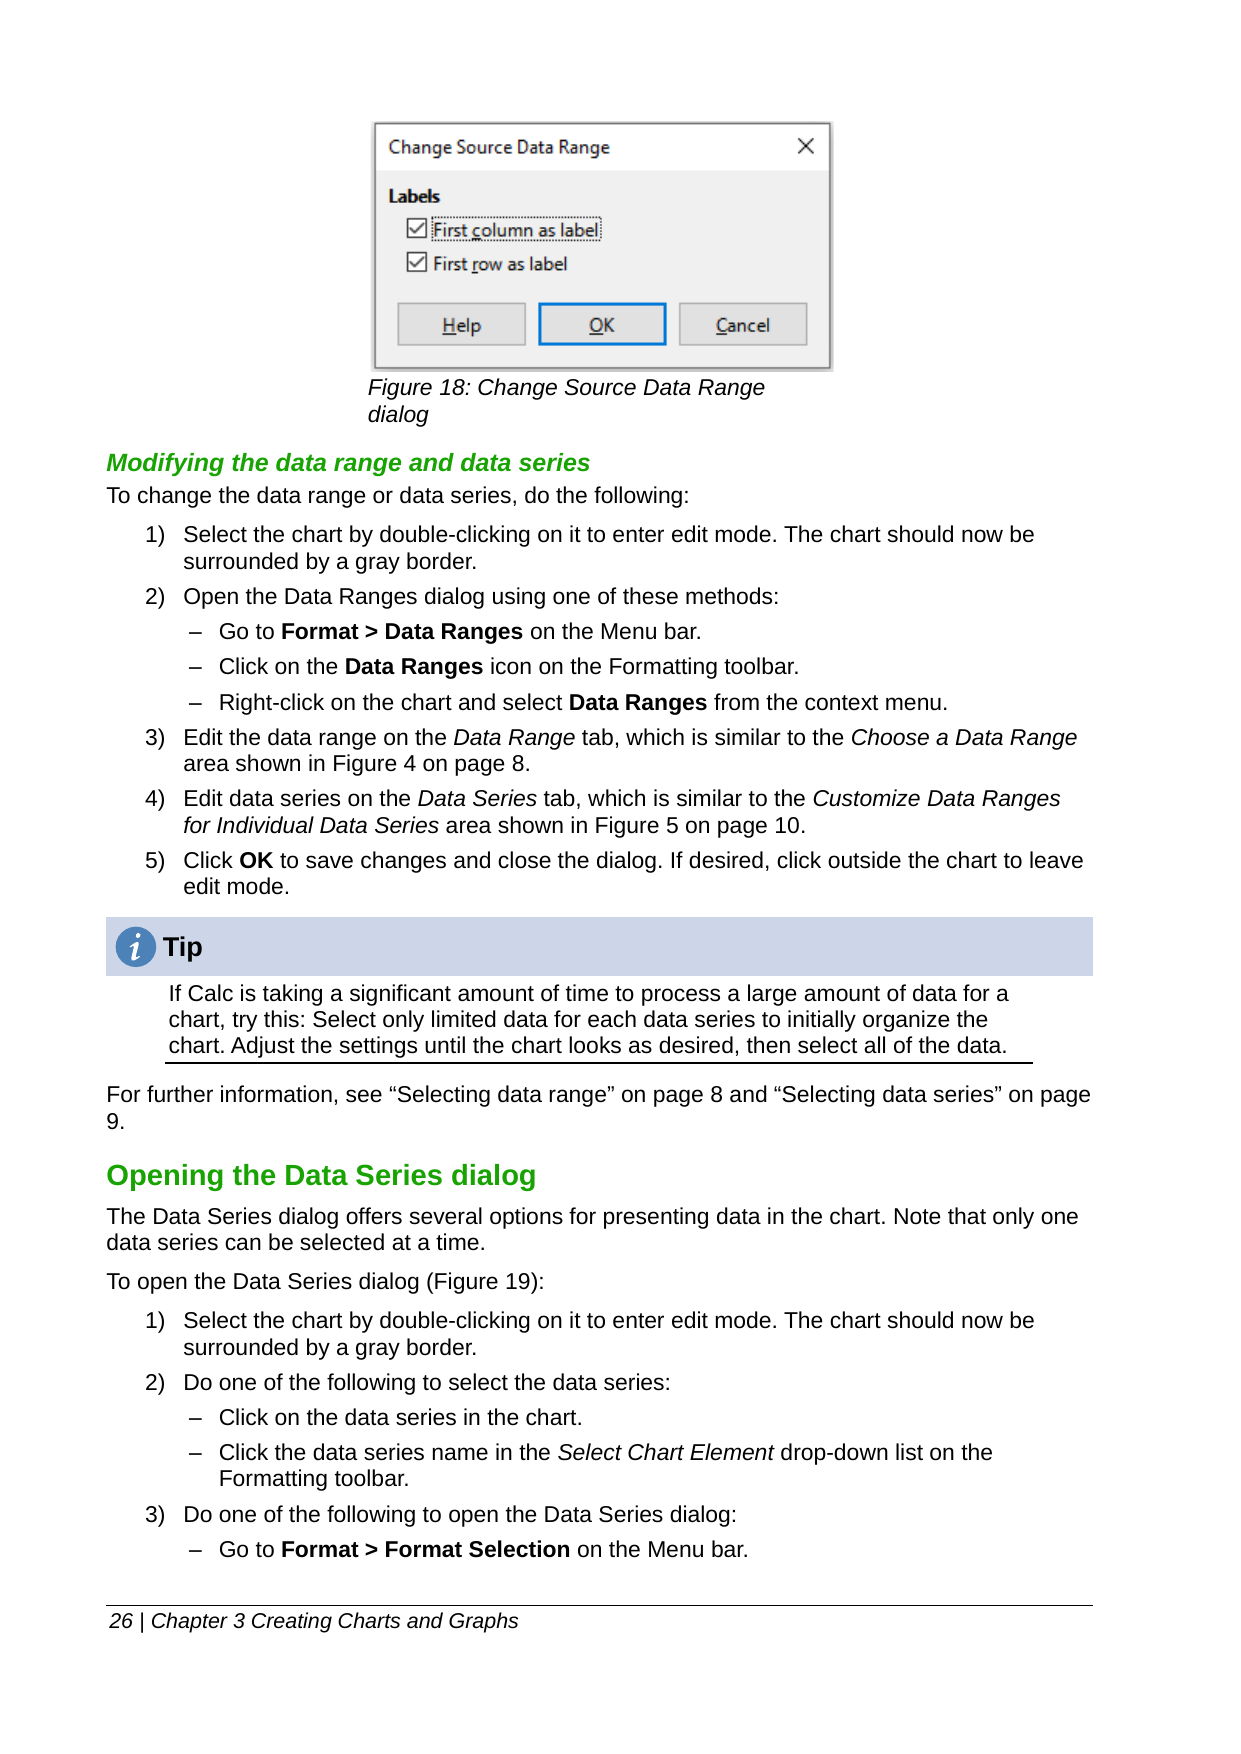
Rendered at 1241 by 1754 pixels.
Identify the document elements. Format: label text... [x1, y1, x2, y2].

list Edit data series on the Data Series tab, which is similar to the Customize Data Ranges for Individual Data Series area shown in Figure 5 on page 10. [165, 785, 1093, 838]
list Select the chart by double-clicking on it to enter edit mode. The chart should now be surrounded by a gray border. [165, 521, 1093, 574]
list Right-click on the chart and select Data Ranges from the context menu. [189, 688, 1093, 715]
list Go to Format > Data Ranges on the Menu bar. [189, 618, 1093, 644]
list Click on the Data Ranges icon on the Formatting toolbar. [189, 653, 1093, 679]
list Click the data series name in the Select Chart Element drop-down list on the Formatting toolbar. [189, 1439, 1093, 1492]
list Do one of the following to select the data series: [165, 1369, 1093, 1395]
text If Calc is taking a significant amount of time to process a large amount of data for a chart, try this: Select only limited data for each data series to initially organize the chart. Adjust the settings until the chart looks as desired, then select all of the data. [165, 976, 1033, 1062]
list To change the data range or data series, do the following: [106, 482, 1093, 509]
list Click OK to save changes and close the dialog. If desired, click outside the chart to leave edit mode. [165, 847, 1093, 899]
text The Data Series dialog offers several options for presenting data in the chart. Note that only one data series can be selected at a time. [106, 1203, 1093, 1256]
text Figure 18: Change Source Data Range dialog [368, 118, 837, 427]
list Go to Format > Format Selection on the Menu bar. [189, 1536, 1093, 1562]
subtitle Modifying the data range and data series [106, 448, 1093, 476]
list Select the chart by double-clicking on it to enter edit mode. The chart should now be surrounded by a gray border. [165, 1307, 1093, 1360]
list Edit the data range on the Data Range tab, which is similar to the Choose a Data Range area shown in Figure 4 on page 8. [165, 724, 1093, 776]
list Open the Data Ranges dialog using one of these methods: [165, 583, 1093, 609]
list Do one of the following to open the Data Series dialog: [165, 1501, 1093, 1527]
text To open the Data Series dialog (Figure 19): [106, 1268, 1093, 1294]
subtitle Opening the Data Series dialog [106, 1158, 1093, 1191]
list Click on the data series in the chart. [189, 1404, 1093, 1430]
subtitle Tip [106, 917, 1093, 976]
picture [370, 121, 834, 372]
list For further information, see “Selecting data range” on page 8 and “Selecting data series” on page 9. [106, 1081, 1093, 1134]
